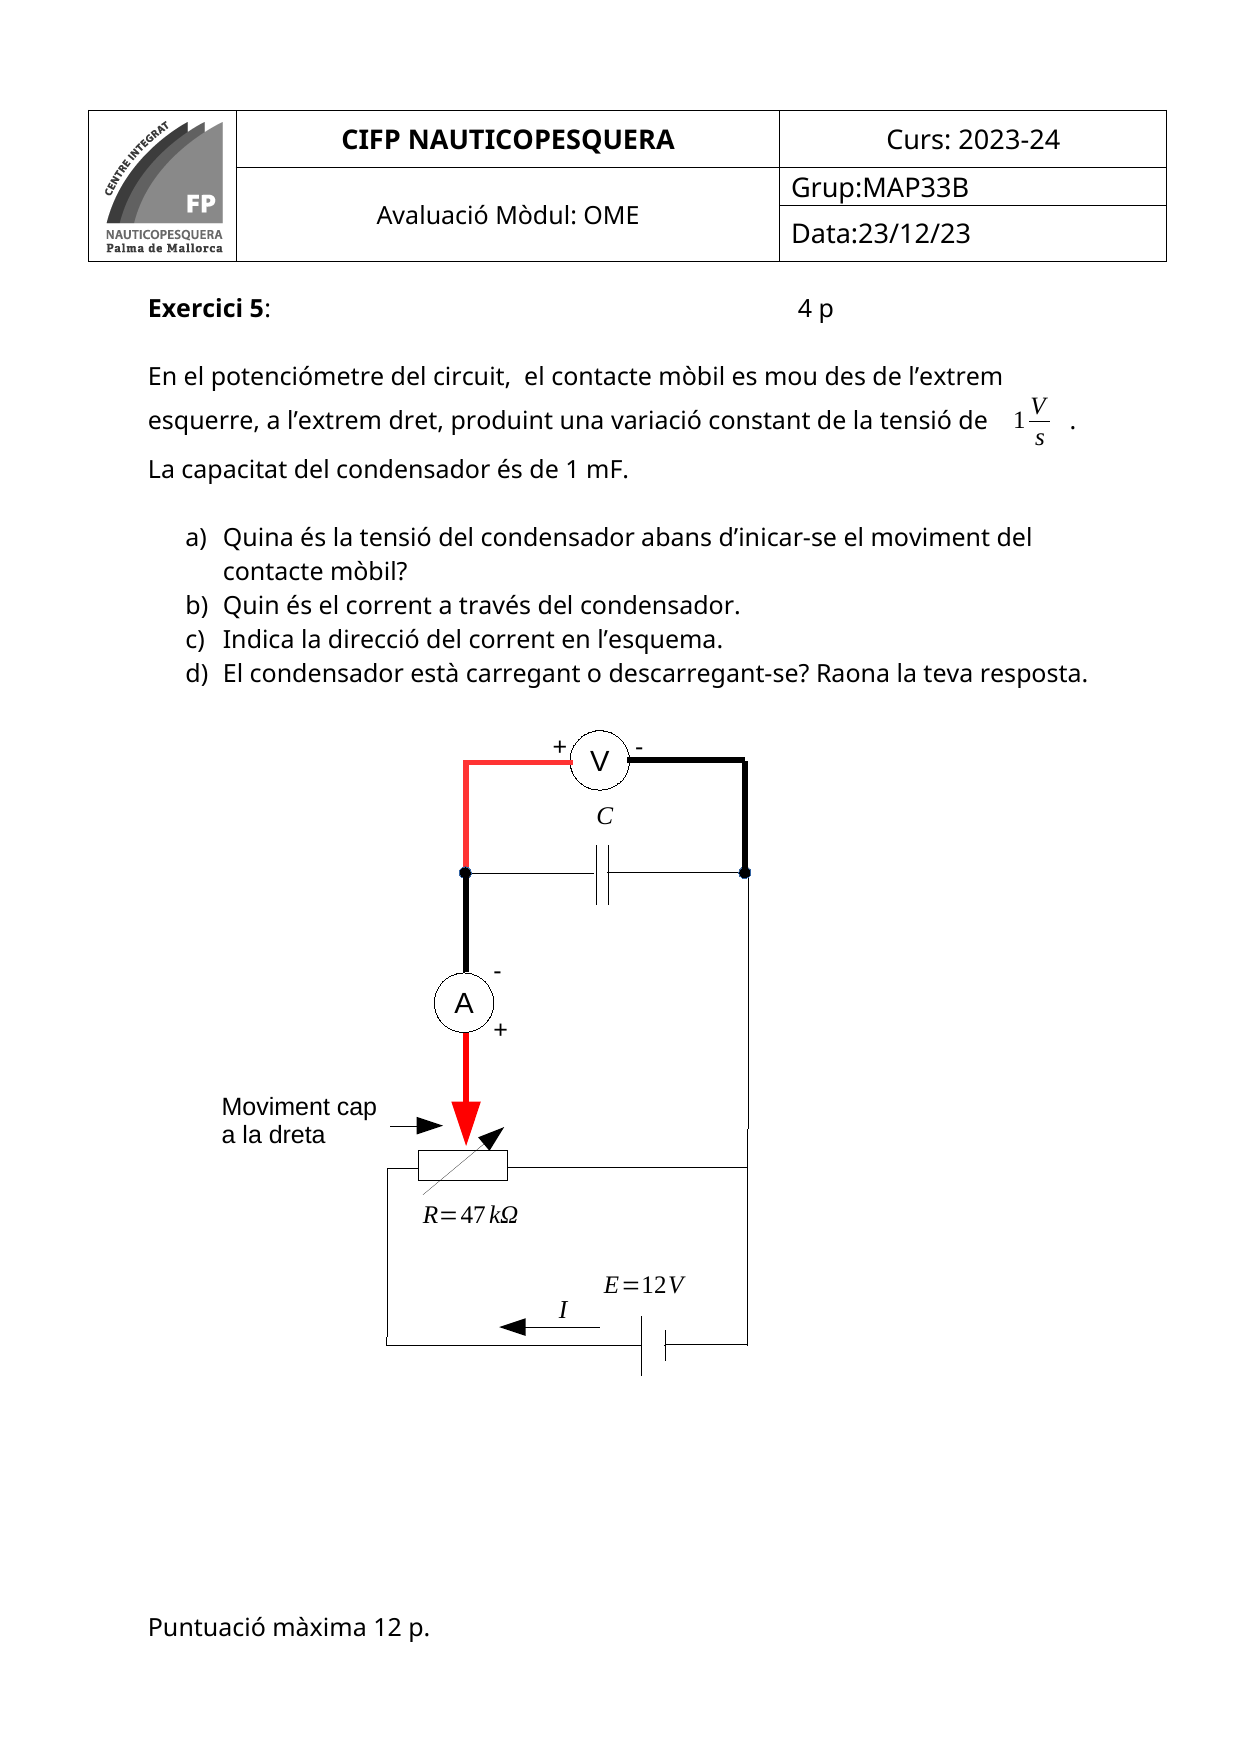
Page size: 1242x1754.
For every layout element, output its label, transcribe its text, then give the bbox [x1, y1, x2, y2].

text En el potenciómetre del circuit, el contacte mòbil es mou des de l’extrem esquerre, a l’extrem dret, produint una variació constant de la tensió de . [148, 358, 1094, 452]
text La capacitat del condensador és de 1 mF. [148, 452, 1094, 486]
list Quin és el corrent a través del condensador. [185, 588, 1094, 622]
list Quina és la tensió del condensador abans d’inicar-se el moviment del contacte mòbil? [185, 520, 1094, 588]
list El condensador està carregant o descarregant-se? Raona la teva resposta. [185, 656, 1094, 690]
list Indica la direcció del corrent en l’esquema. [185, 622, 1094, 656]
text Exercici 5: 4 p [148, 290, 1094, 324]
text Puntuació màxima 12 p. [148, 1610, 1094, 1644]
picture [100, 111, 229, 260]
